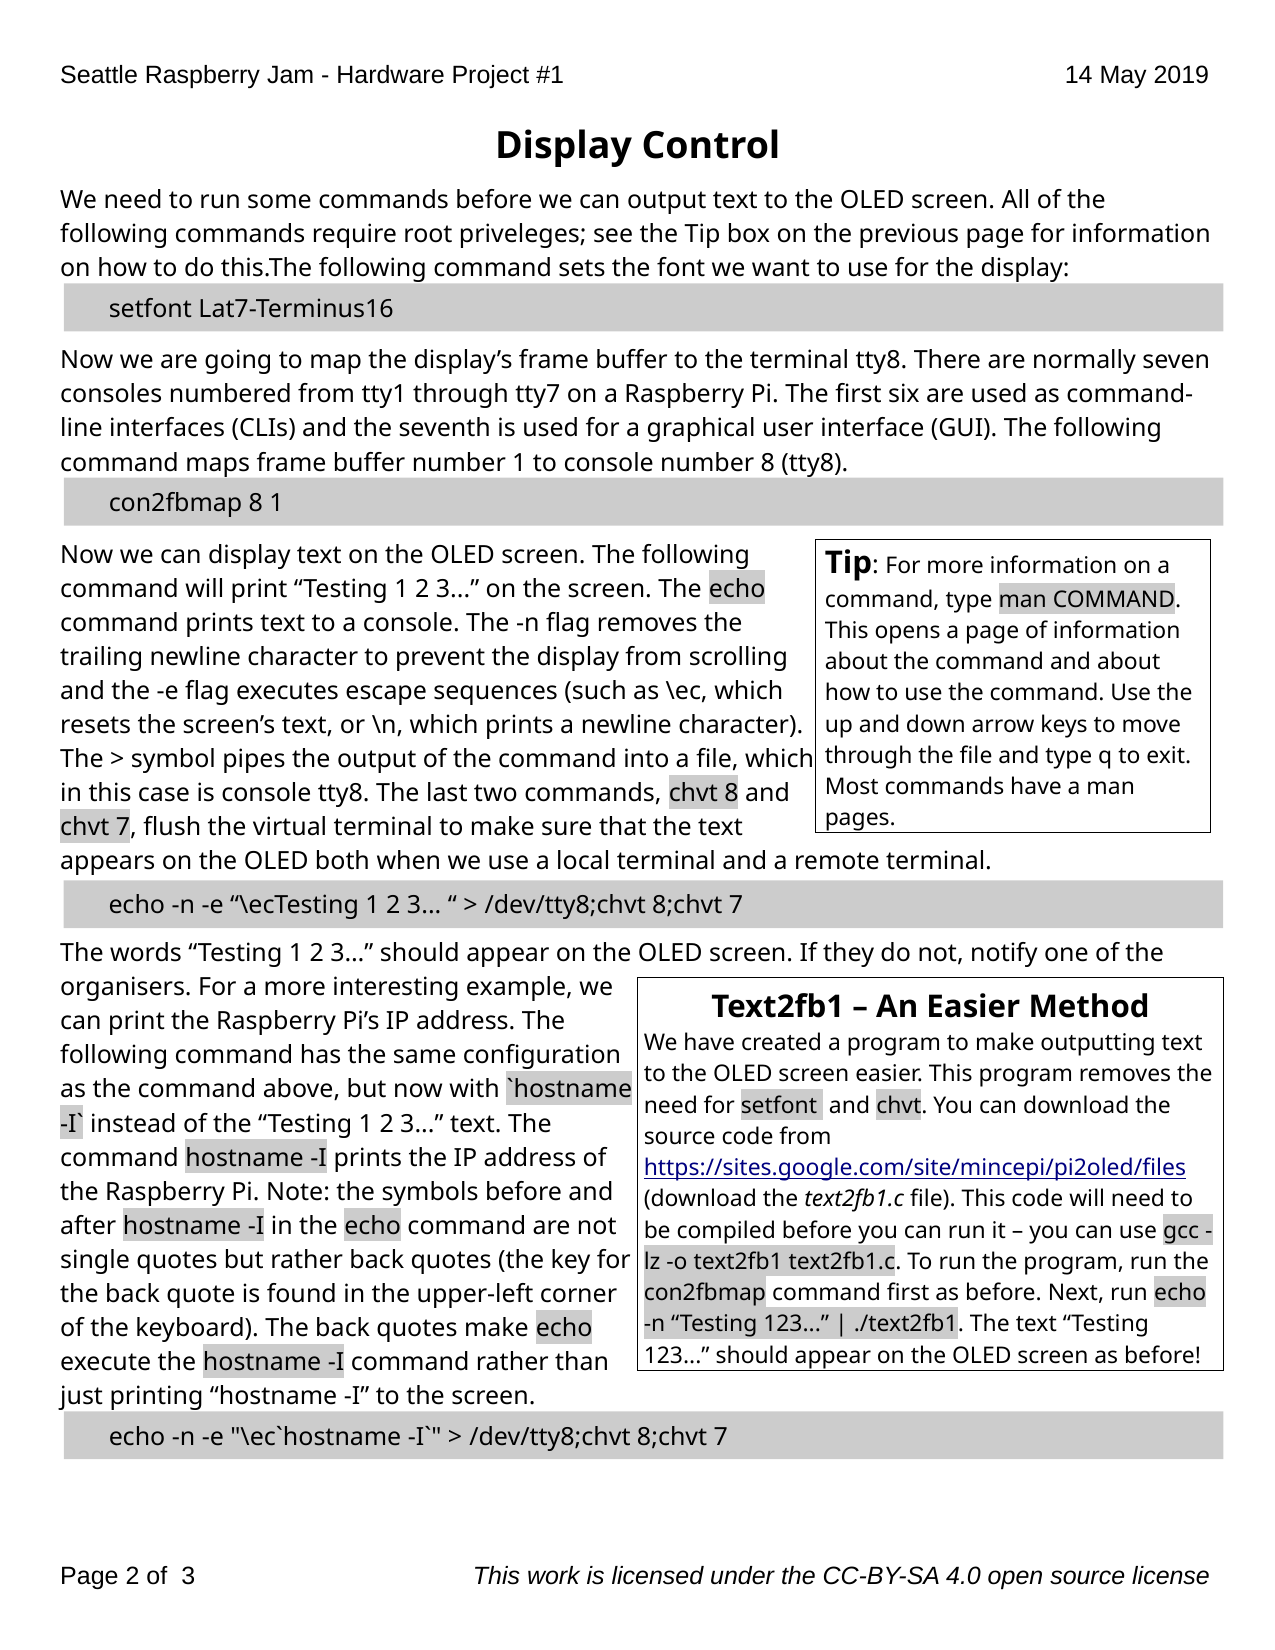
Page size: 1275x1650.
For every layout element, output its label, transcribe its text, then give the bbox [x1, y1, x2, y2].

text Now we can display text on the OLED screen. The following command will print “Testing 1 2 3...” on the screen. The echo command prints text to a console. The -n flag removes the trailing newline character to prevent the display from scrolling and the -e flag executes escape sequences (such as \ec, which resets the screen’s text, or \n, which prints a newline character). The > symbol pipes the output of the command into a file, which in this case is console tty8. The last two commands, chvt 8 and chvt 7, flush the virtual terminal to make sure that the text appears on the OLED both when we use a local terminal and a remote terminal. [60, 536, 1215, 877]
text The words “Testing 1 2 3…” should appear on the OLED screen. If they do not, notify one of the organisers. For a more interesting example, we can print the Raspberry Pi’s IP address. The following command has the same configuration as the command above, but now with `hostname -I` instead of the “Testing 1 2 3...” text. The command hostname -I prints the IP address of the Raspberry Pi. Note: the symbols before and after hostname -I in the echo command are not single quotes but rather back quotes (the key for the back quote is found in the upper-left corner of the keyboard). The back quotes make echo execute the hostname -I command rather than just printing “hostname -I” to the screen. [60, 935, 1215, 1412]
text Now we are going to map the display’s frame buffer to the terminal tty8. There are normally seven consoles numbered from tty1 through tty7 on a Raspberry Pi. The first six are used as command-line interfaces (CLIs) and the seventh is used for a graphical user interface (GUI). The following command maps frame buffer number 1 to console number 8 (tty8). [60, 342, 1215, 478]
text We need to run some commands before we can output text to the OLED screen. All of the following commands require root priveleges; see the Tip box on the previous page for information on how to do this.The following command sets the font we want to use for the display: [60, 182, 1215, 284]
subtitle Display Control [60, 119, 1215, 170]
